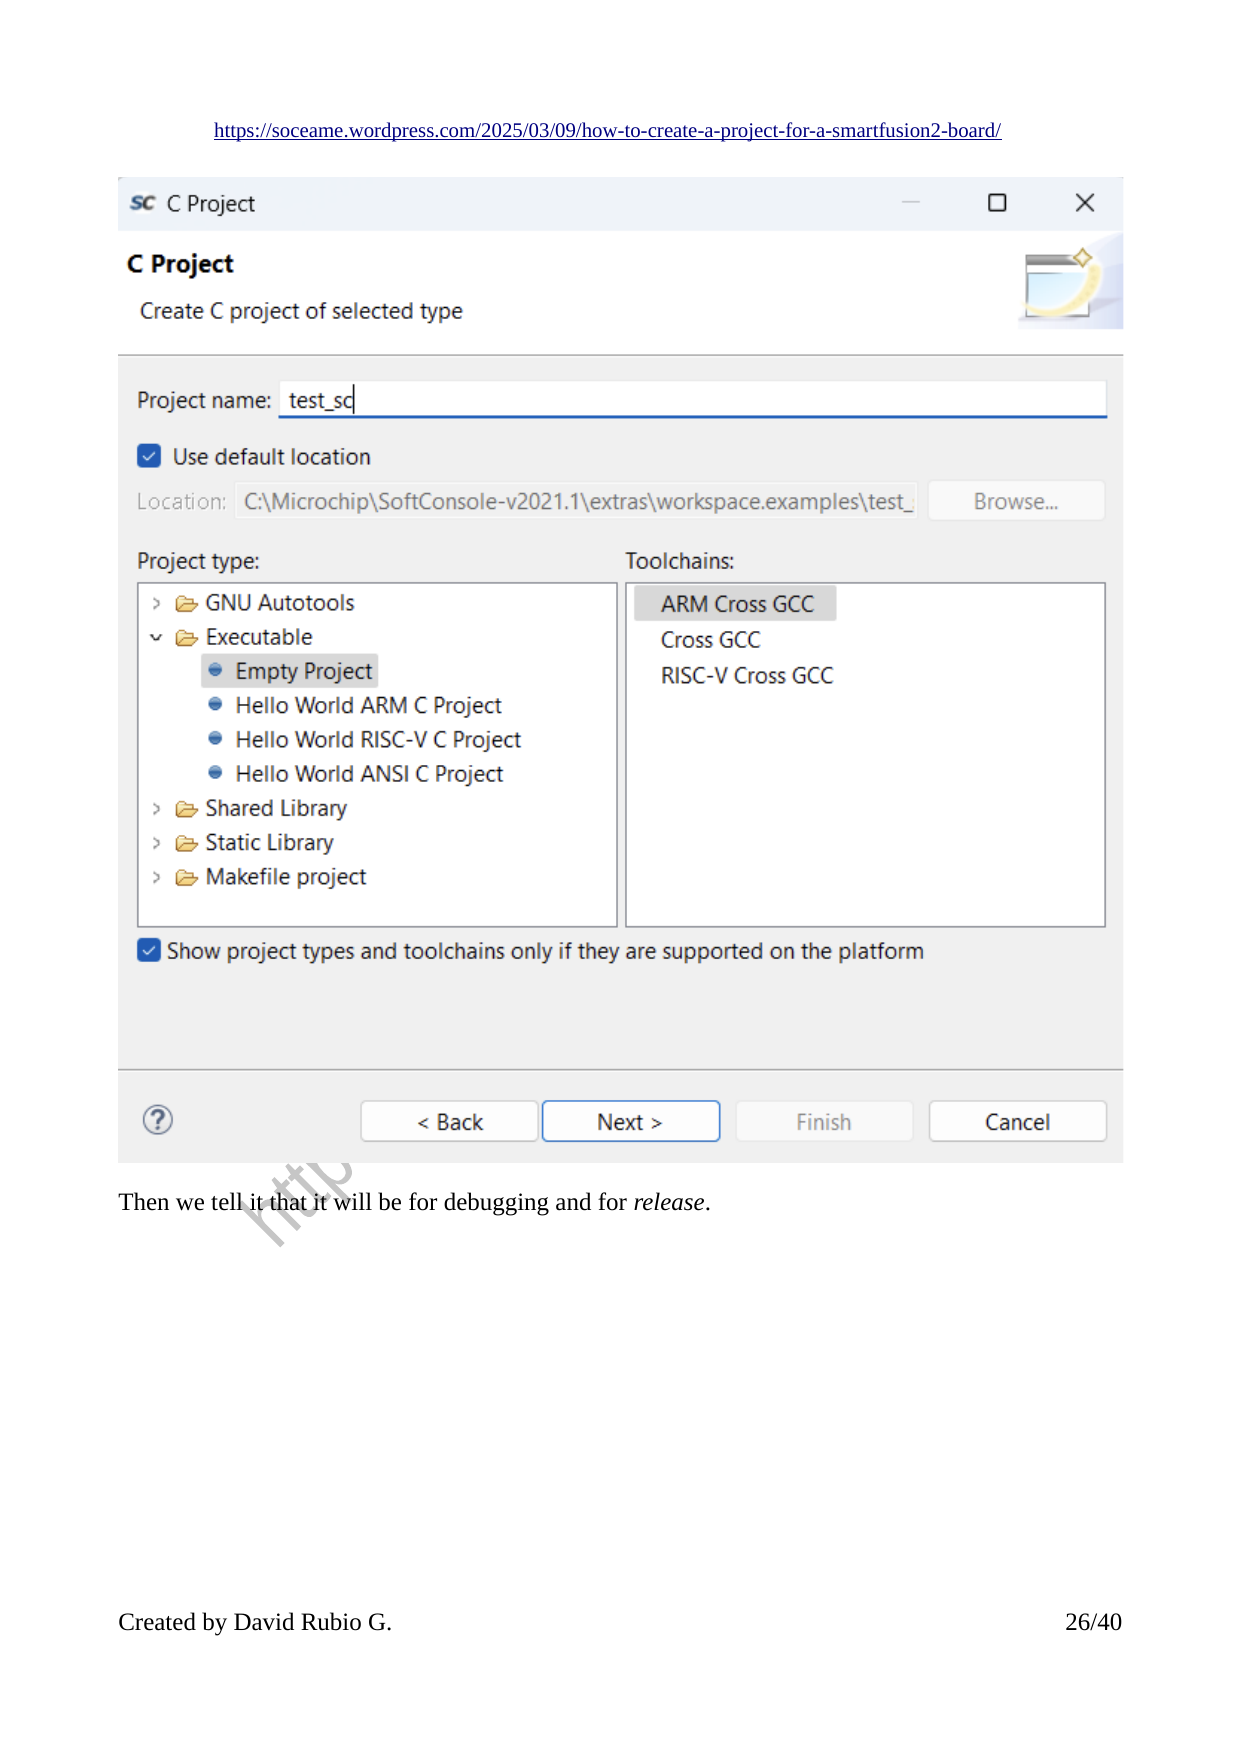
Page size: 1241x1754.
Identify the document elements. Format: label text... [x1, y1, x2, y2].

text Then we tell it that it will be for debugging and for release. [118, 1187, 278, 1216]
text Then we tell it that it will be for debugging and for release. [313, 1187, 1122, 1216]
picture [118, 177, 1124, 1163]
